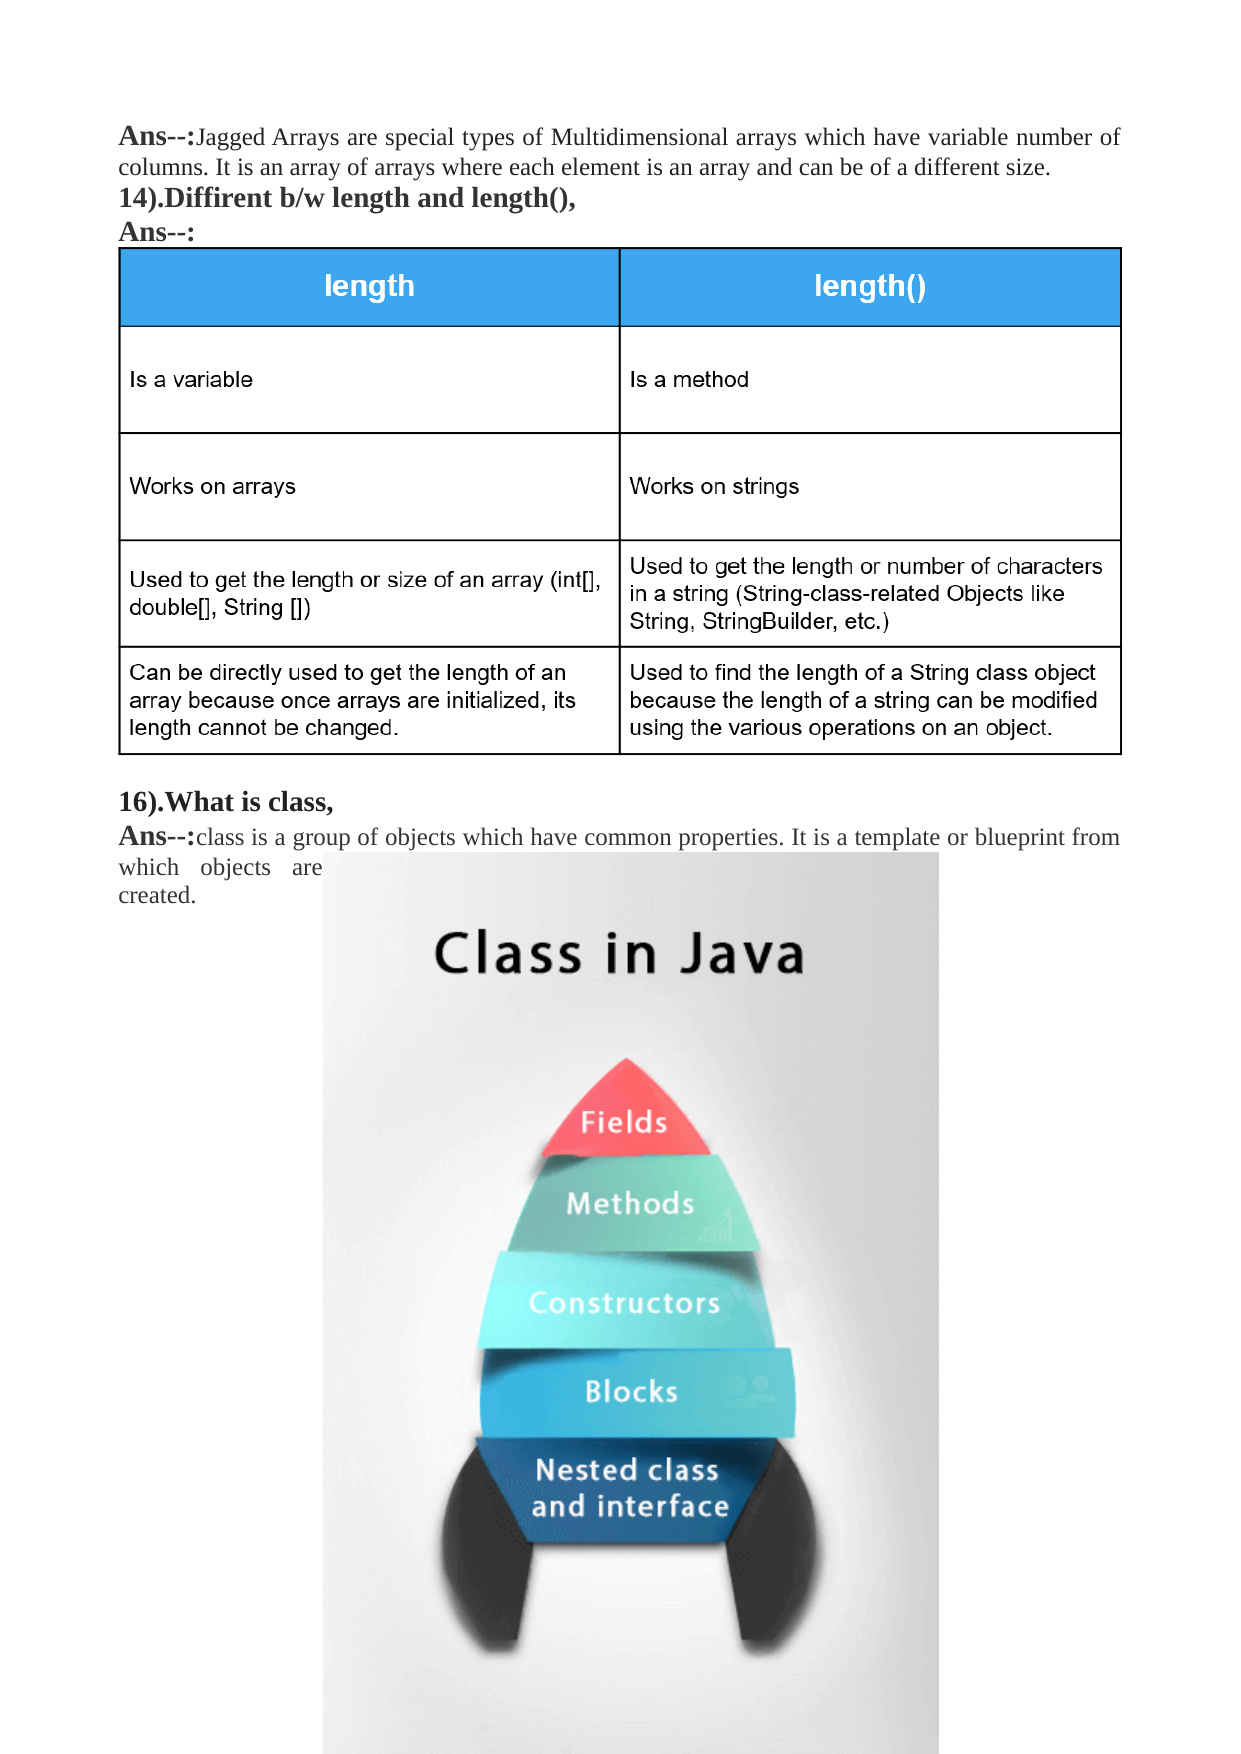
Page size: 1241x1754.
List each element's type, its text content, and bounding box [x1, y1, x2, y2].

text Ans--: [118, 214, 1122, 247]
picture [322, 852, 939, 1754]
text 14).Diffirent b/w length and length(), [118, 180, 1122, 214]
text Ans--:class is a group of objects which have common properties. It is a template or blueprint from which objects are created. [118, 818, 1122, 909]
text Ans--:Jagged Arrays are special types of Multidimensional arrays which have variable number of columns. It is an array of arrays where each element is an array and can be of a different size. [118, 118, 1122, 180]
picture [118, 247, 1123, 756]
text 16).What is class, [118, 784, 1122, 818]
